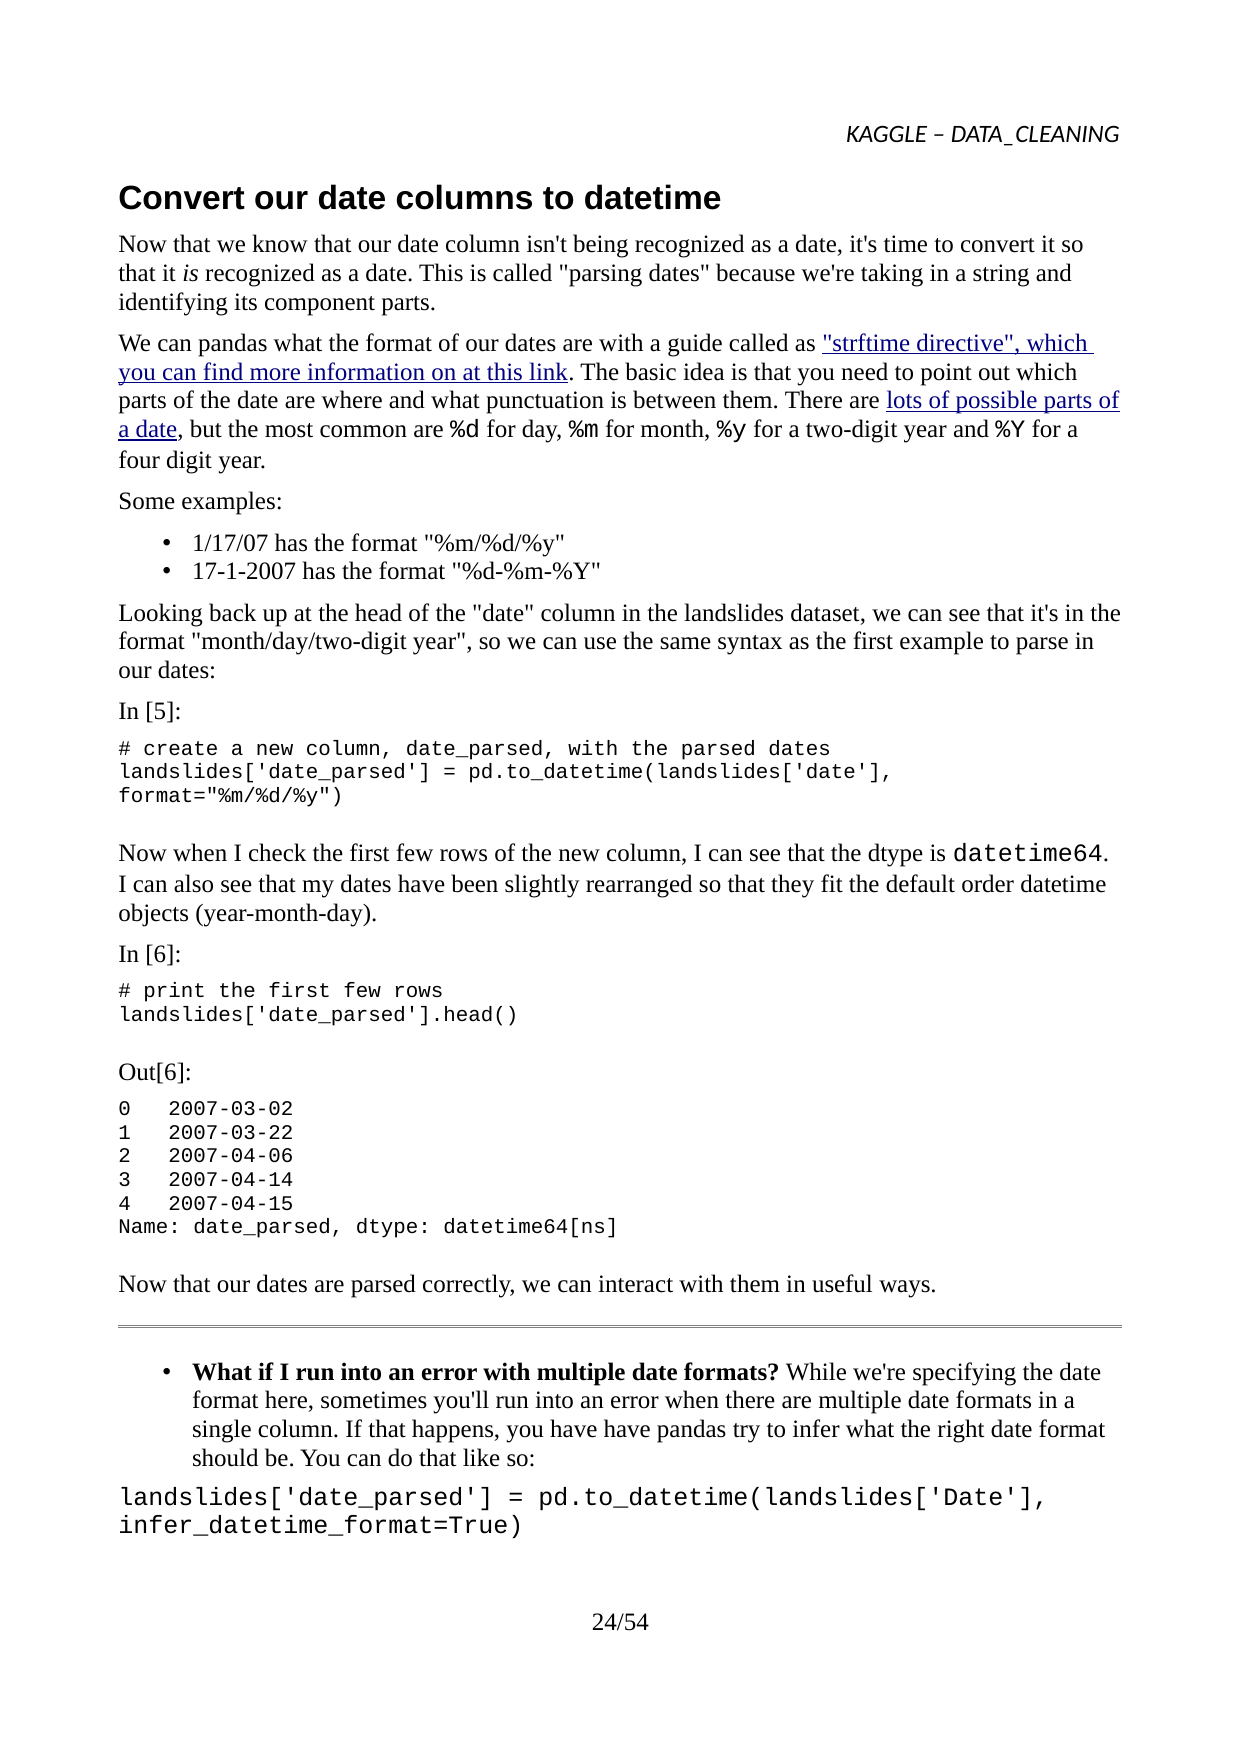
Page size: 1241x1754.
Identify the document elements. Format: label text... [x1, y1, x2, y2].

text landslides['date_parsed'] = pd.to_datetime(landslides['date'], format="%m/%d/%y") [118, 761, 1122, 808]
text We can pandas what the format of our dates are with a guide called as "strftime directive", which you can find more information on at this link. The basic idea is that you need to point out which parts of the date are where and what punctuation is between them. There are lots of possible parts of a date, but the most common are %d for day, %m for month, %y for a two-digit year and %Y for a four digit year. [118, 328, 1122, 474]
list 17-1-2007 has the format "%d-%m-%Y" [162, 556, 1122, 585]
text In [5]: [118, 696, 1122, 725]
text 2 2007-04-06 [118, 1145, 1122, 1169]
text Now that our dates are parsed correctly, we can interact with them in useful ways. [118, 1269, 1122, 1298]
text 1 2007-03-22 [118, 1122, 1122, 1145]
text # create a new column, date_parsed, with the parsed dates [118, 738, 1122, 761]
list 1/17/07 has the format "%m/%d/%y" [162, 528, 1122, 556]
subtitle Convert our date columns to datetime [118, 178, 1122, 217]
text Now that we know that our date column isn't being recognized as a date, it's time to convert it so that it is recognized as a date. This is called "parsing dates" because we're taking in a string and identifying its component parts. [118, 229, 1122, 316]
text 4 2007-04-15 [118, 1193, 1122, 1216]
text In [6]: [118, 939, 1122, 968]
text Some examples: [118, 486, 1122, 515]
text Now when I check the first few rows of the new column, I can see that the dtype is datetime64. I can also see that my dates have been slightly rearranged so that they fit the default order datetime objects (year-month-day). [118, 838, 1122, 926]
list What if I run into an error with multiple date formats? While we're specifying the date format here, sometimes you'll run into an error when there are multiple date formats in a single column. If that happens, you have have pandas try to infer what the right date format should be. You can do that like so: [162, 1357, 1122, 1472]
text landslides['date_parsed'] = pd.to_datetime(landslides['Date'], infer_datetime_format=True) [118, 1484, 1122, 1541]
text landslides['date_parsed'].head() [118, 1004, 1122, 1027]
text Out[6]: [118, 1057, 1122, 1086]
text Name: date_parsed, dtype: datetime64[ns] [118, 1216, 1122, 1240]
text # print the first few rows [118, 980, 1122, 1004]
text 3 2007-04-14 [118, 1169, 1122, 1193]
text Looking back up at the head of the "date" column in the landslides dataset, we can see that it's in the format "month/day/two-digit year", so we can use the same syntax as the first example to parse in our dates: [118, 598, 1122, 684]
text 0 2007-03-02 [118, 1098, 1122, 1122]
